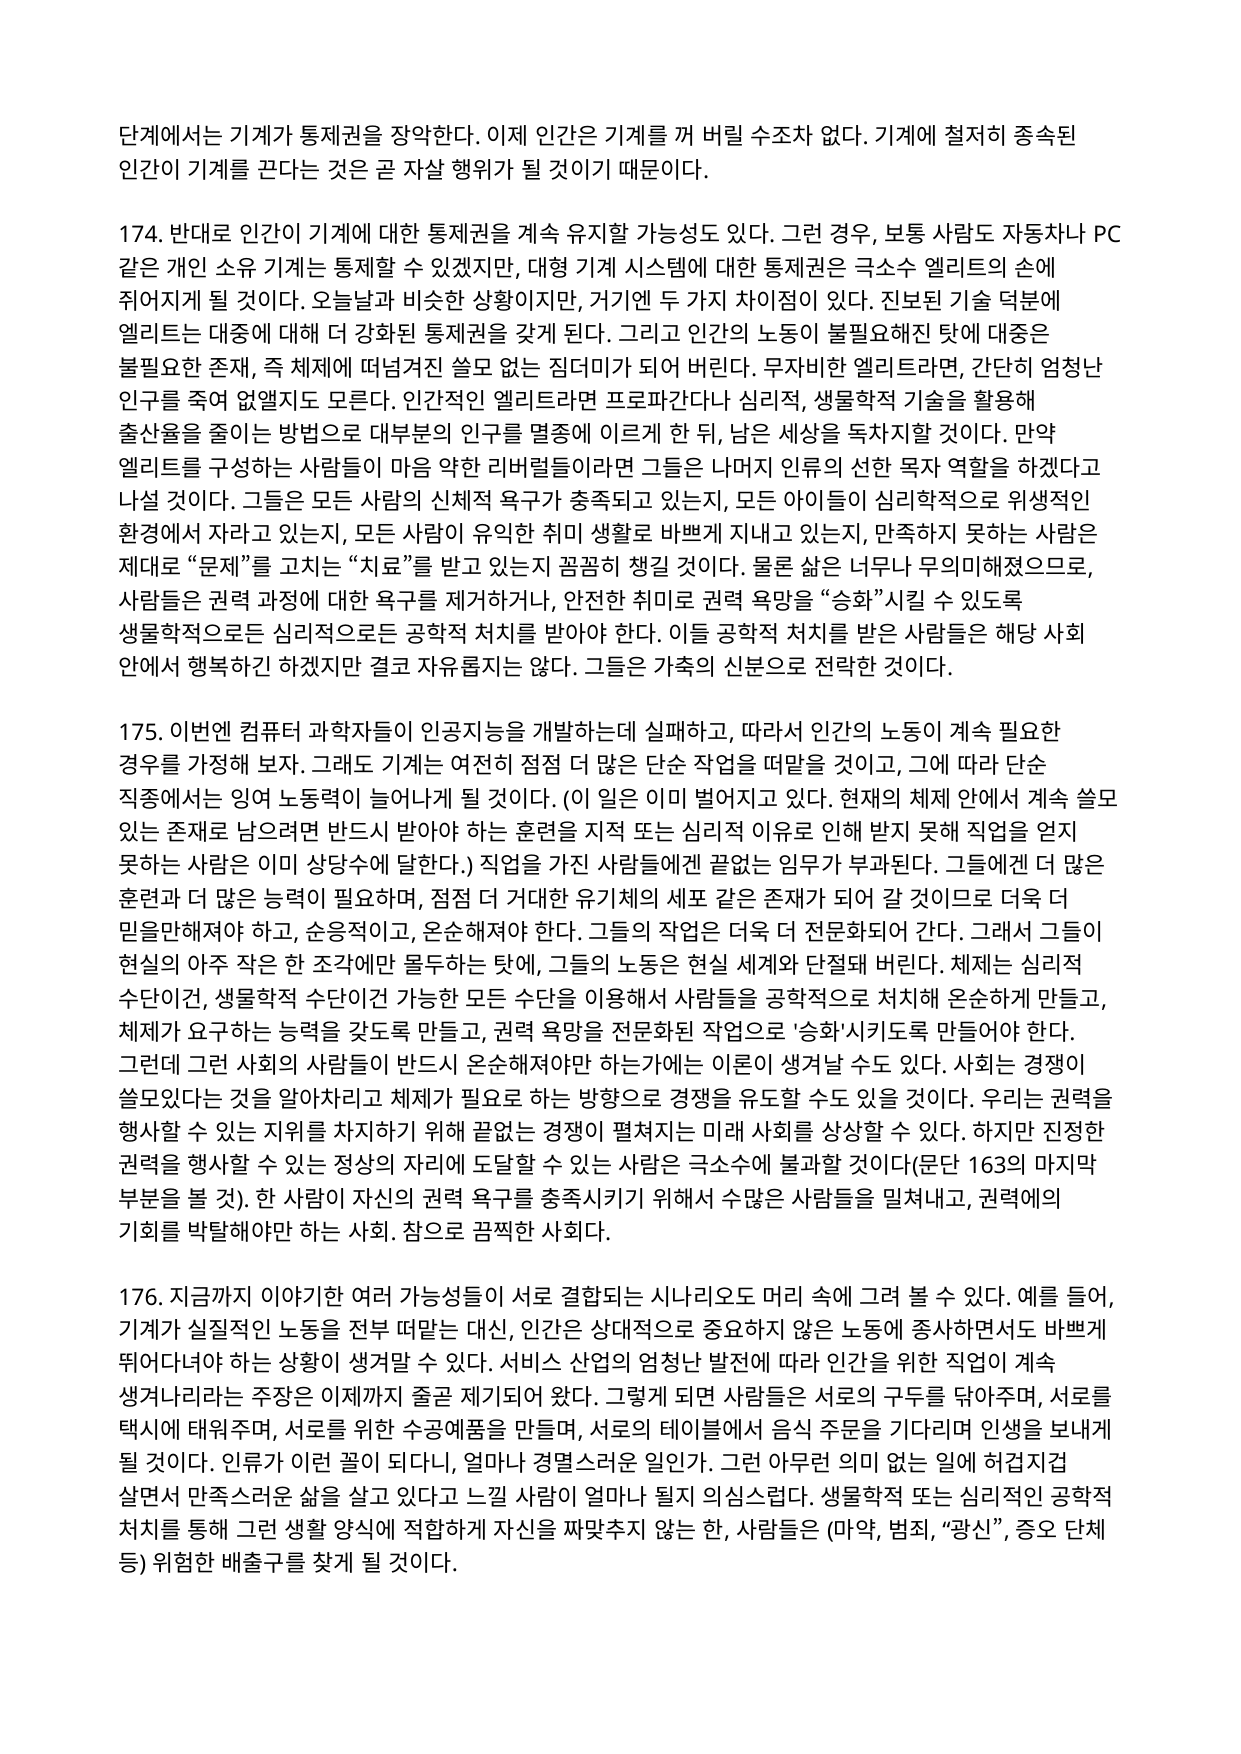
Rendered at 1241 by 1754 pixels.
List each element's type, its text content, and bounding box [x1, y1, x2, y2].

text 176. 지금까지 이야기한 여러 가능성들이 서로 결합되는 시나리오도 머리 속에 그려 볼 수 있다. 예를 들어, 기계가 실질적인 노동을 전부 떠맡는 대신, 인간은 상대적으로 중요하지 않은 노동에 종사하면서도 바쁘게 뛰어다녀야 하는 상황이 생겨말 수 있다. 서비스 산업의 엄청난 발전에 따라 인간을 위한 직업이 계속 생겨나리라는 주장은 이제까지 줄곧 제기되어 왔다. 그렇게 되면 사람들은 서로의 구두를 닦아주며, 서로를 택시에 태워주며, 서로를 위한 수공예품을 만들며, 서로의 테이블에서 음식 주문을 기다리며 인생을 보내게 될 것이다. 인류가 이런 꼴이 되다니, 얼마나 경멸스러운 일인가. 그런 아무런 의미 없는 일에 허겁지겁 살면서 만족스러운 삶을 살고 있다고 느낄 사람이 얼마나 될지 의심스럽다. 생물학적 또는 심리적인 공학적 처치를 통해 그런 생활 양식에 적합하게 자신을 짜맞추지 않는 한, 사람들은 (마약, 범죄, “광신”, 증오 단체 등) 위험한 배출구를 찾게 될 것이다. [118, 1278, 1122, 1578]
text 175. 이번엔 컴퓨터 과학자들이 인공지능을 개발하는데 실패하고, 따라서 인간의 노동이 계속 필요한 경우를 가정해 보자. 그래도 기계는 여전히 점점 더 많은 단순 작업을 떠맡을 것이고, 그에 따라 단순 직종에서는 잉여 노동력이 늘어나게 될 것이다. (이 일은 이미 벌어지고 있다. 현재의 체제 안에서 계속 쓸모 있는 존재로 남으려면 반드시 받아야 하는 훈련을 지적 또는 심리적 이유로 인해 받지 못해 직업을 얻지 못하는 사람은 이미 상당수에 달한다.) 직업을 가진 사람들에겐 끝없는 임무가 부과된다. 그들에겐 더 많은 훈련과 더 많은 능력이 필요하며, 점점 더 거대한 유기체의 세포 같은 존재가 되어 갈 것이므로 더욱 더 믿을만해져야 하고, 순응적이고, 온순해져야 한다. 그들의 작업은 더욱 더 전문화되어 간다. 그래서 그들이 현실의 아주 작은 한 조각에만 몰두하는 탓에, 그들의 노동은 현실 세계와 단절돼 버린다. 체제는 심리적 수단이건, 생물학적 수단이건 가능한 모든 수단을 이용해서 사람들을 공학적으로 처치해 온순하게 만들고, 체제가 요구하는 능력을 갖도록 만들고, 권력 욕망을 전문화된 작업으로 '승화'시키도록 만들어야 한다. 그런데 그런 사회의 사람들이 반드시 온순해져야만 하는가에는 이론이 생겨날 수도 있다. 사회는 경쟁이 쓸모있다는 것을 알아차리고 체제가 필요로 하는 방향으로 경쟁을 유도할 수도 있을 것이다. 우리는 권력을 행사할 수 있는 지위를 차지하기 위해 끝없는 경쟁이 펼쳐지는 미래 사회를 상상할 수 있다. 하지만 진정한 권력을 행사할 수 있는 정상의 자리에 도달할 수 있는 사람은 극소수에 불과할 것이다(문단 163의 마지막 부분을 볼 것). 한 사람이 자신의 권력 욕구를 충족시키기 위해서 수많은 사람들을 밀쳐내고, 권력에의 기회를 박탈해야만 하는 사회. 참으로 끔찍한 사회다. [118, 714, 1122, 1247]
text 단계에서는 기계가 통제권을 장악한다. 이제 인간은 기계를 꺼 버릴 수조차 없다. 기계에 철저히 종속된 인간이 기계를 끈다는 것은 곧 자살 행위가 될 것이기 때문이다. 174. 반대로 인간이 기계에 대한 통제권을 계속 유지할 가능성도 있다. 그런 경우, 보통 사람도 자동차나 PC 같은 개인 소유 기계는 통제할 수 있겠지만, 대형 기계 시스템에 대한 통제권은 극소수 엘리트의 손에 쥐어지게 될 것이다. 오늘날과 비슷한 상황이지만, 거기엔 두 가지 차이점이 있다. 진보된 기술 덕분에 엘리트는 대중에 대해 더 강화된 통제권을 갖게 된다. 그리고 인간의 노동이 불필요해진 탓에 대중은 불필요한 존재, 즉 체제에 떠넘겨진 쓸모 없는 짐더미가 되어 버린다. 무자비한 엘리트라면, 간단히 엄청난 인구를 죽여 없앨지도 모른다. 인간적인 엘리트라면 프로파간다나 심리적, 생물학적 기술을 활용해 출산율을 줄이는 방법으로 대부분의 인구를 멸종에 이르게 한 뒤, 남은 세상을 독차지할 것이다. 만약 엘리트를 구성하는 사람들이 마음 약한 리버럴들이라면 그들은 나머지 인류의 선한 목자 역할을 하겠다고 나설 것이다. 그들은 모든 사람의 신체적 욕구가 충족되고 있는지, 모든 아이들이 심리학적으로 위생적인 환경에서 자라고 있는지, 모든 사람이 유익한 취미 생활로 바쁘게 지내고 있는지, 만족하지 못하는 사람은 제대로 “문제”를 고치는 “치료”를 받고 있는지 꼼꼼히 챙길 것이다. 물론 삶은 너무나 무의미해졌으므로, 사람들은 권력 과정에 대한 욕구를 제거하거나, 안전한 취미로 권력 욕망을 “승화”시킬 수 있도록 생물학적으로든 심리적으로든 공학적 처치를 받아야 한다. 이들 공학적 처치를 받은 사람들은 해당 사회 안에서 행복하긴 하겠지만 결코 자유롭지는 않다. 그들은 가축의 신분으로 전락한 것이다. [118, 118, 1122, 683]
